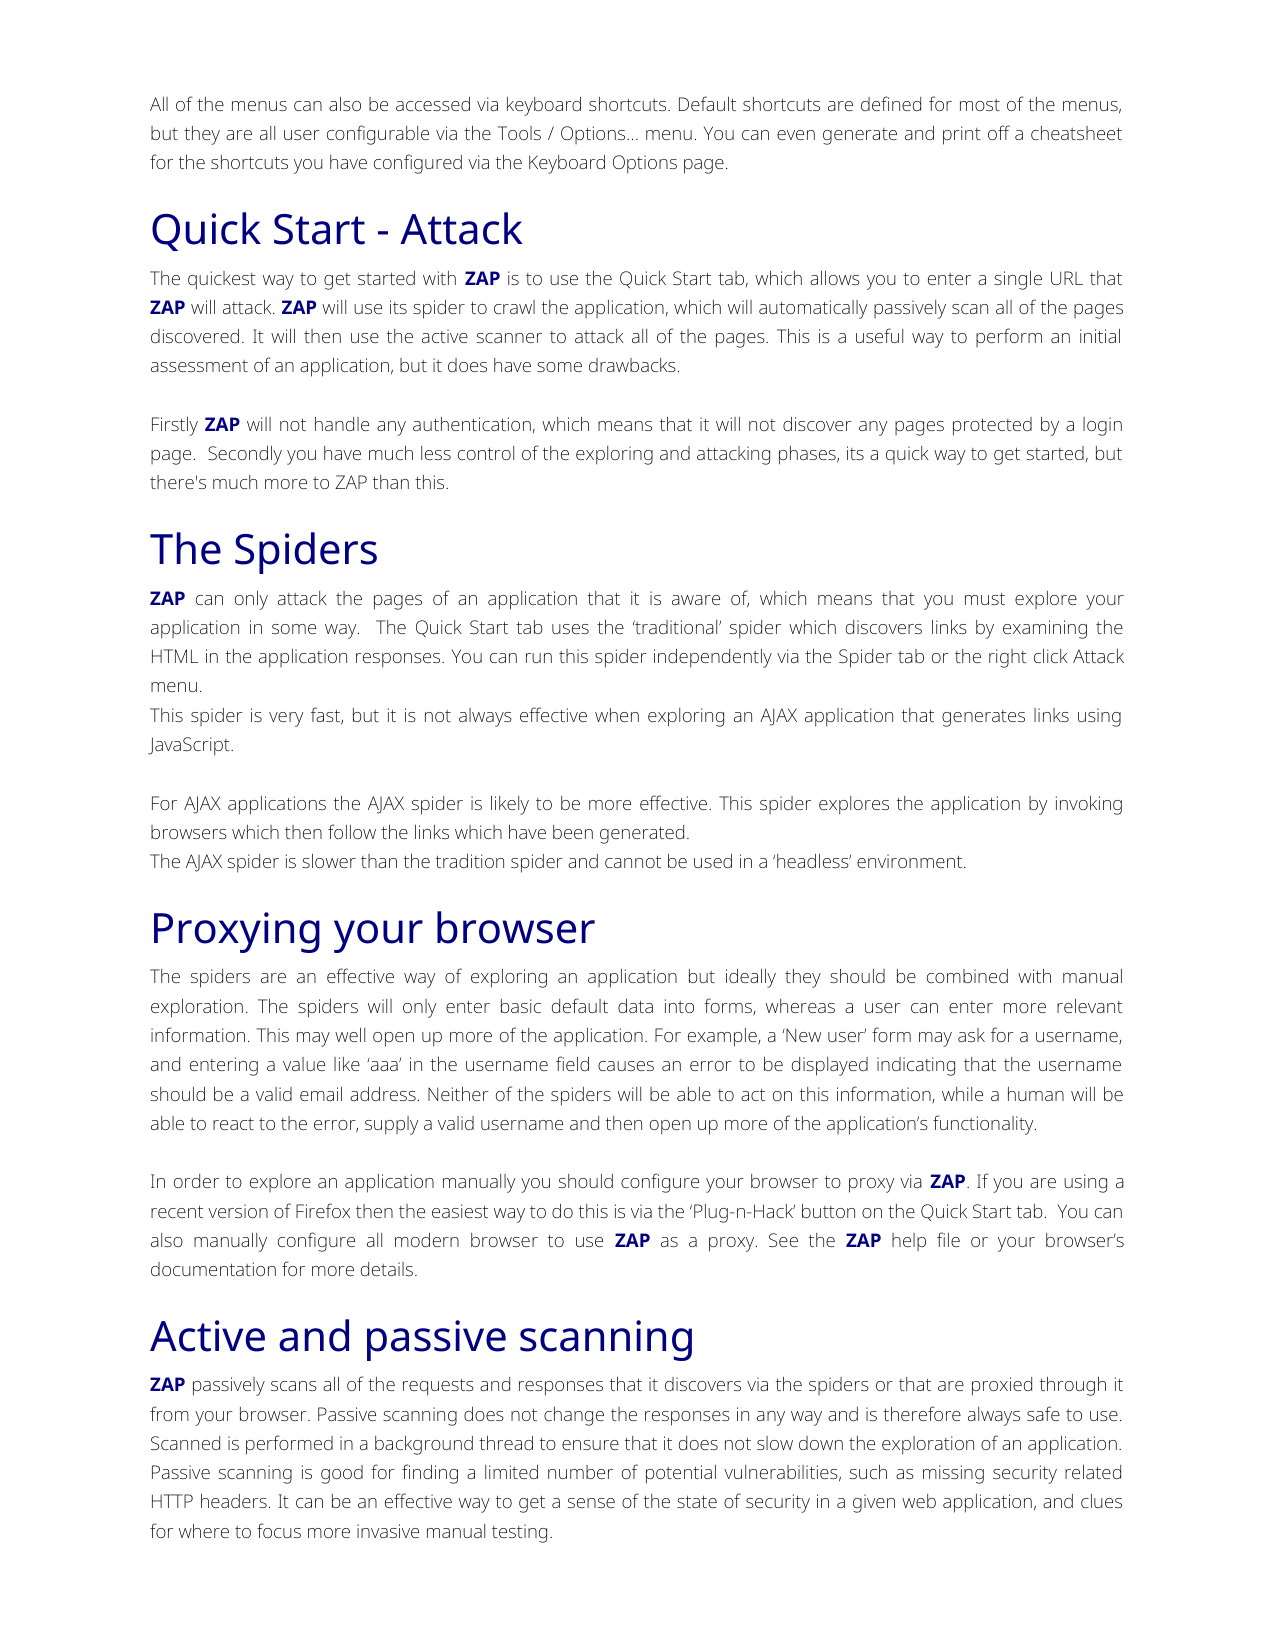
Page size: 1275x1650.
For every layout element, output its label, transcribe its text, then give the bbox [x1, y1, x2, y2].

text ZAP can only attack the pages of an application that it is aware of, which means that you must explore your application in some way. The Quick Start tab uses the ‘traditional’ spider which discovers links by examining the HTML in the application responses. You can run this spider independently via the Spider tab or the right click Attack menu. [150, 585, 1125, 698]
text The quickest way to get started with ZAP is to use the Quick Start tab, which allows you to enter a single URL that ZAP will attack. ZAP will use its spider to crawl the application, which will automatically passively scan all of the pages discovered. It will then use the active scanner to attack all of the pages. This is a useful way to perform an initial assessment of an application, but it does have some drawbacks. [150, 265, 1125, 378]
text The spiders are an effective way of exploring an application but ideally they should be combined with manual exploration. The spiders will only enter basic default data into forms, whereas a user can enter more relevant information. This may well open up more of the application. For example, a ‘New user’ form may ask for a username, and entering a value like ‘aaa’ in the username field causes an error to be displayed indicating that the username should be a valid email address. Neither of the spiders will be able to act on this information, while a human will be able to react to the error, supply a valid username and then open up more of the application’s functionality. [150, 964, 1125, 1136]
subtitle Quick Start - Attack [150, 199, 1125, 256]
subtitle The Spiders [150, 520, 1125, 577]
text For AJAX applications the AJAX spider is likely to be more effective. This spider explores the application by invoking browsers which then follow the links which have been generated. [150, 790, 1125, 845]
text In order to explore an application manually you should configure your browser to proxy via ZAP. If you are using a recent version of Firefox then the easiest way to do this is via the ‘Plug-n-Hack’ button on the Quick Start tab. You can also manually configure all modern browser to use ZAP as a proxy. See the ZAP help file or your browser’s documentation for more details. [150, 1169, 1125, 1282]
subtitle Proxying your browser [150, 898, 1125, 955]
text ZAP passively scans all of the requests and responses that it discovers via the spiders or that are proxied through it from your browser. Passive scanning does not change the responses in any way and is therefore always safe to use. Scanned is performed in a background thread to ensure that it does not slow down the exploration of an application. Passive scanning is good for finding a limited number of potential vulnerabilities, such as missing security related HTTP headers. It can be an effective way to get a sense of the state of security in a given web application, and clues for where to focus more invasive manual testing. [150, 1372, 1125, 1544]
text This spider is very fast, but it is not always effective when exploring an AJAX application that generates links using JavaScript. [150, 702, 1125, 757]
text Firstly ZAP will not handle any authentication, which means that it will not discover any pages protected by a login page. Secondly you have much less control of the exploring and attacking phases, its a quick way to get started, but there's much more to ZAP than this. [150, 411, 1125, 495]
text The AJAX spider is slower than the tradition spider and cannot be used in a ‘headless’ environment. [150, 848, 1125, 874]
text All of the menus can also be accessed via keyboard shortcuts. Default shortcuts are defined for most of the menus, but they are all user configurable via the Tools / Options… menu. You can even generate and print off a cheatsheet for the shortcuts you have configured via the Keyboard Options page. [150, 91, 1125, 175]
subtitle Active and passive scanning [150, 1307, 1125, 1363]
